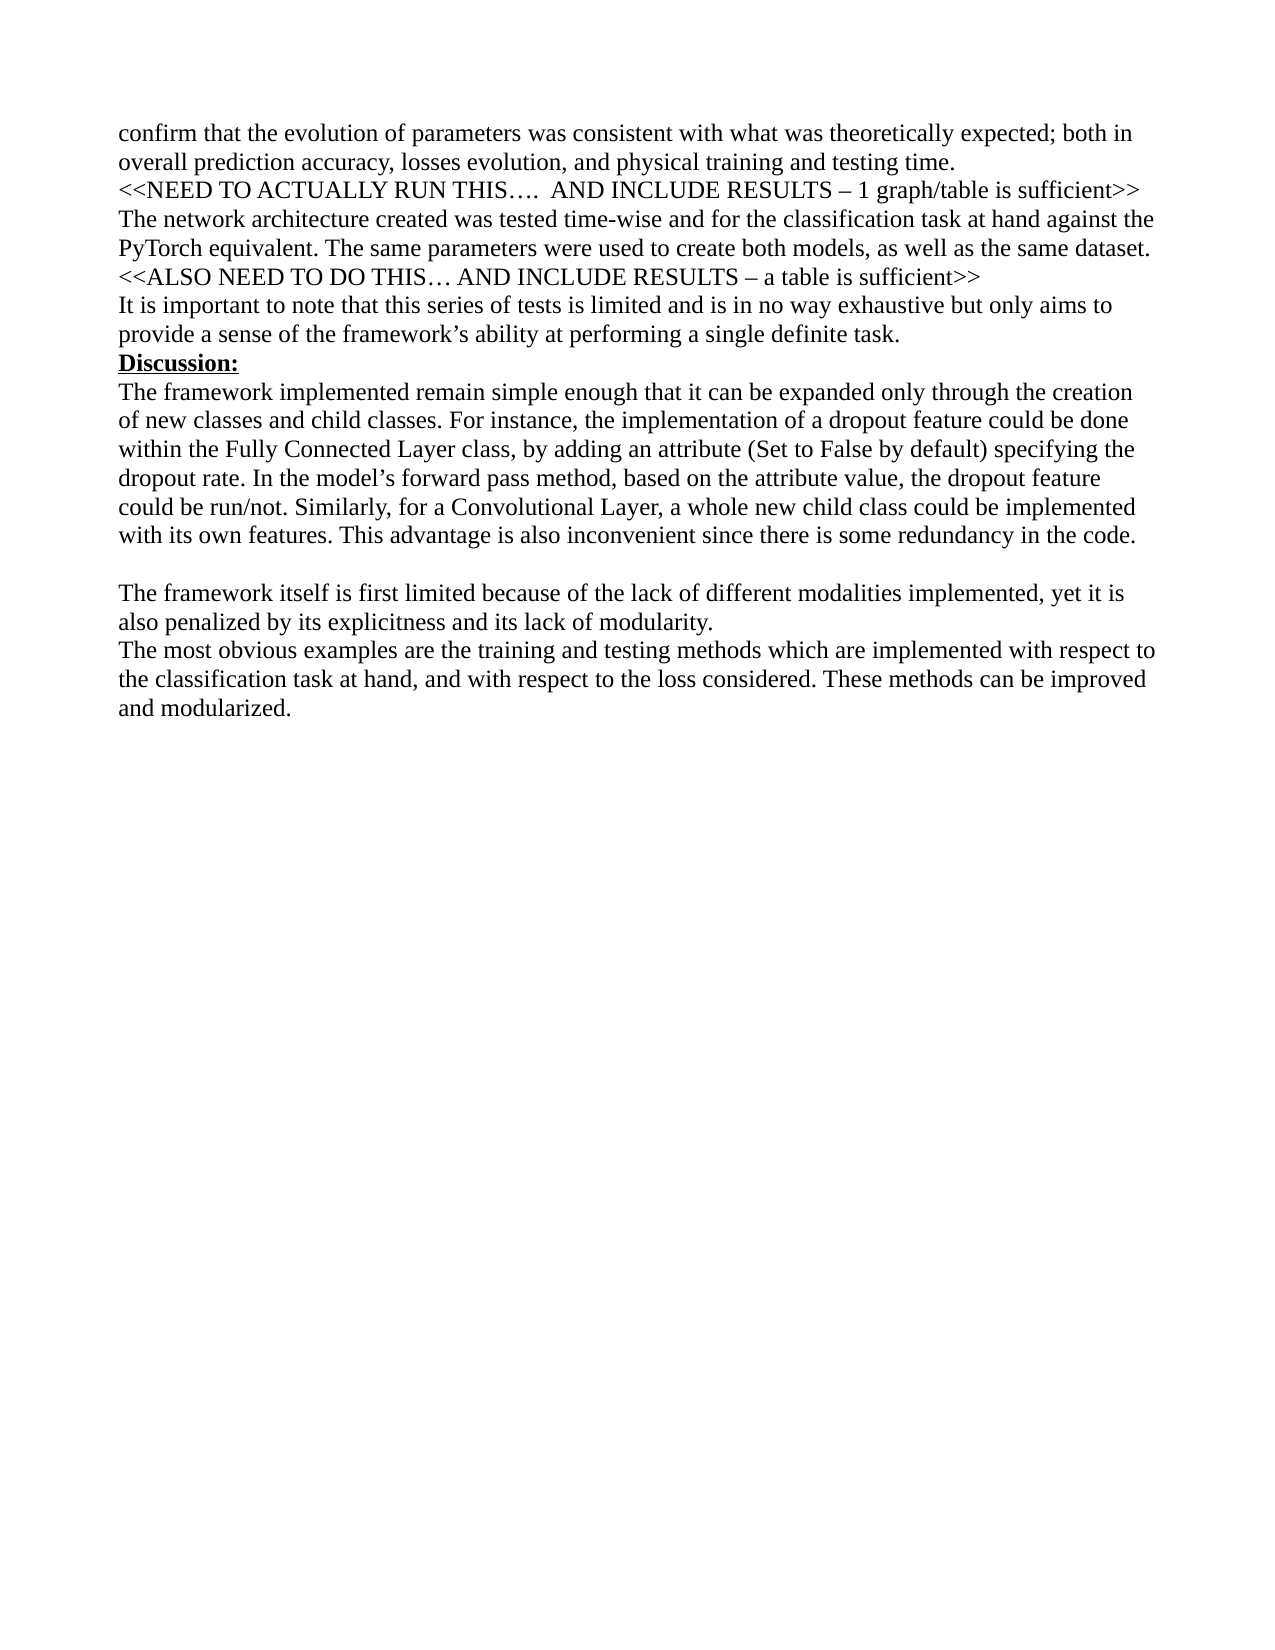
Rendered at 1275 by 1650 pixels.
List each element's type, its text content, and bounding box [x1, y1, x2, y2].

text The framework implemented remain simple enough that it can be expanded only through the creation of new classes and child classes. For instance, the implementation of a dropout feature could be done within the Fully Connected Layer class, by adding an attribute (Set to False by default) specifying the dropout rate. In the model’s forward pass method, based on the attribute value, the dropout feature could be run/not. Similarly, for a Convolutional Layer, a whole new child class could be implemented with its own features. This advantage is also inconvenient since there is some redundancy in the code. [118, 377, 1157, 549]
text The most obvious examples are the training and testing methods which are implemented with respect to the classification task at hand, and with respect to the loss considered. These methods can be improved and modularized. [118, 636, 1157, 722]
text confirm that the evolution of parameters was consistent with what was theoretically expected; both in overall prediction accuracy, losses evolution, and physical training and testing time. [118, 118, 1157, 176]
text It is important to note that this series of tests is limited and is in no way exhaustive but only aims to provide a sense of the framework’s ability at performing a single definite task. [118, 291, 1157, 348]
text <<ALSO NEED TO DO THIS… AND INCLUDE RESULTS – a table is sufficient>> [118, 262, 1157, 291]
text The network architecture created was tested time-wise and for the classification task at hand against the PyTorch equivalent. The same parameters were used to create both models, as well as the same dataset. [118, 204, 1157, 262]
text <<NEED TO ACTUALLY RUN THIS…. AND INCLUDE RESULTS – 1 graph/table is sufficient>> [118, 176, 1157, 204]
text The framework itself is first limited because of the lack of different modalities implemented, yet it is also penalized by its explicitness and its lack of modularity. [118, 578, 1157, 636]
text Discussion: [118, 348, 1157, 377]
